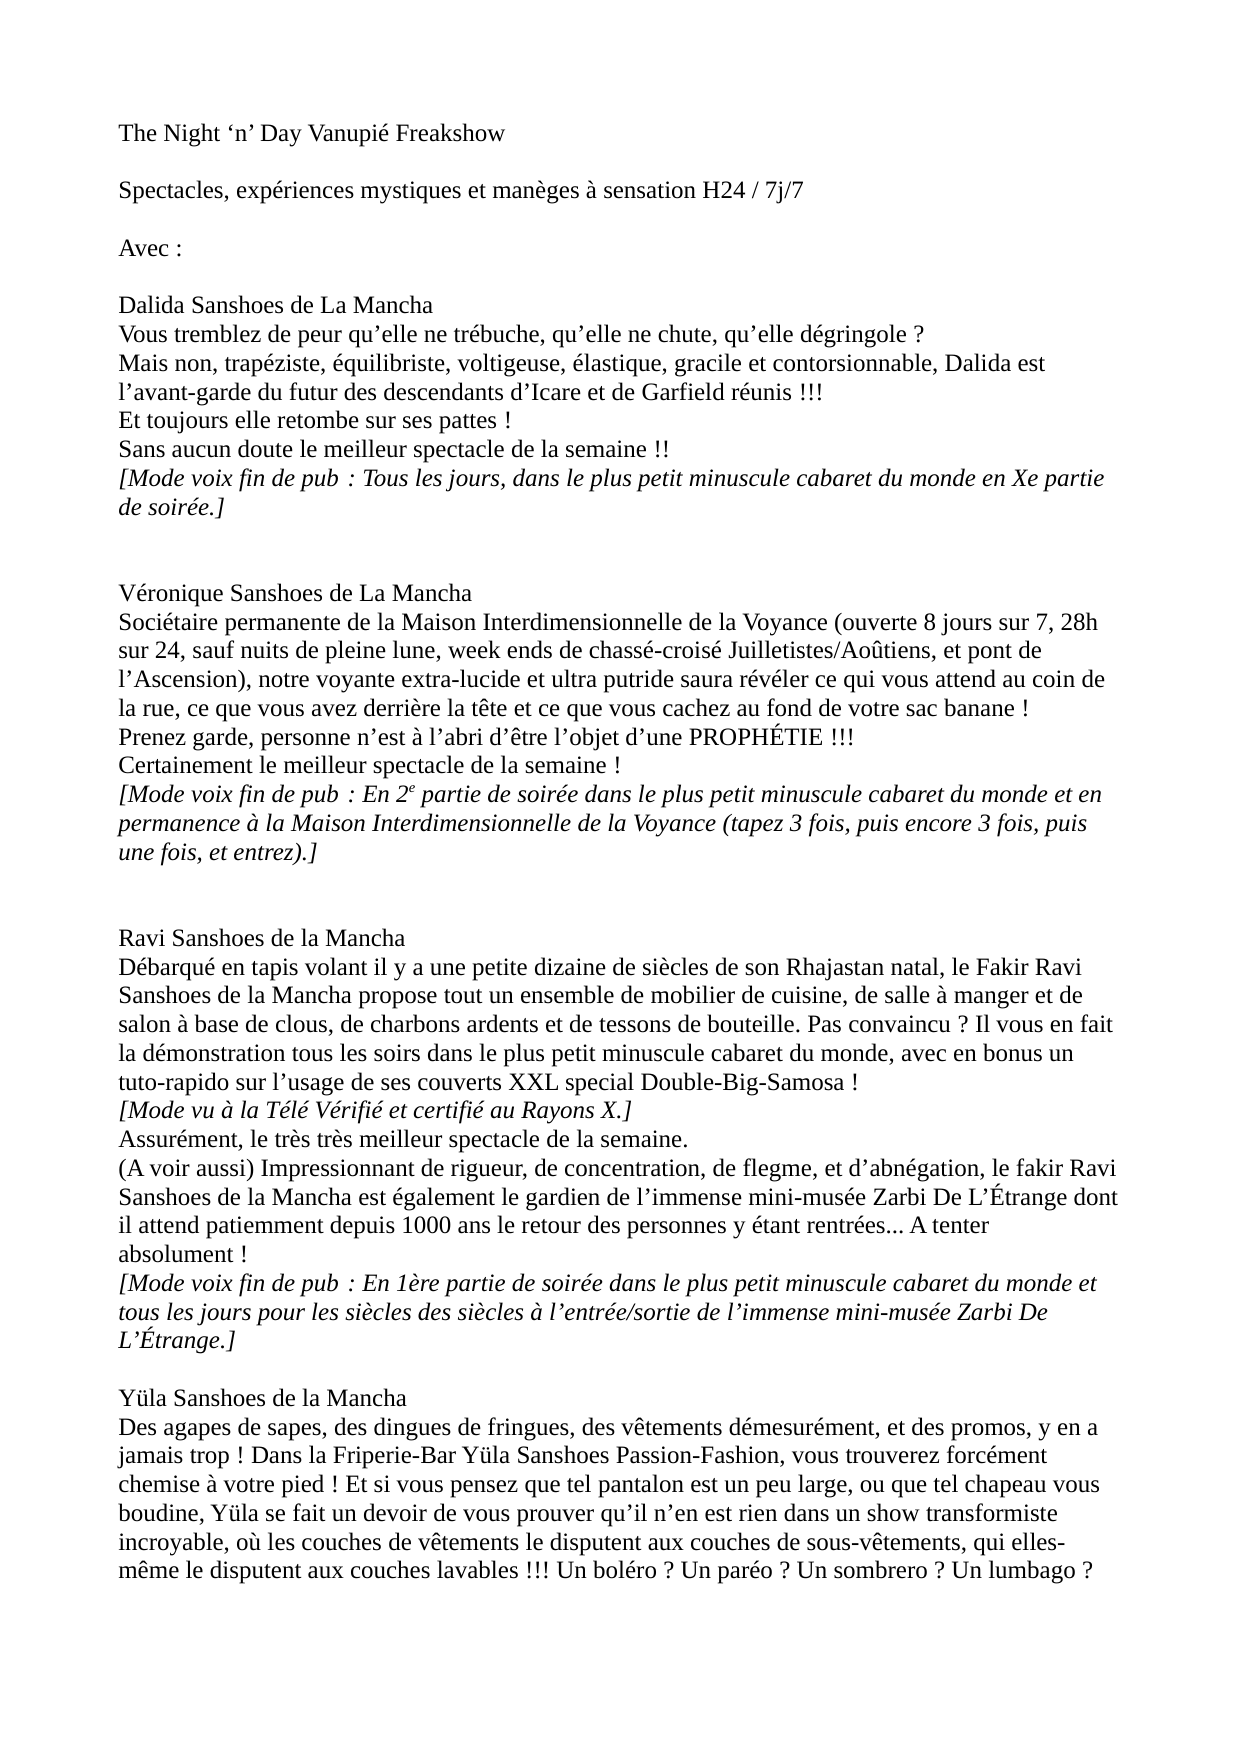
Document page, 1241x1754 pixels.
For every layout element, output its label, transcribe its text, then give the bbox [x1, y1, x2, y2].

text Des agapes de sapes, des dingues de fringues, des vêtements démesurément, et des promos, y en a jamais trop ! Dans la Friperie-Bar Yüla Sanshoes Passion-Fashion, vous trouverez forcément chemise à votre pied ! Et si vous pensez que tel pantalon est un peu large, ou que tel chapeau vous boudine, Yüla se fait un devoir de vous prouver qu’il n’en est rien dans un show transformiste incroyable, où les couches de vêtements le disputent aux couches de sous-vêtements, qui elles-même le disputent aux couches lavables !!! Un boléro ? Un paréo ? Un sombrero ? Un lumbago ? [118, 1412, 1122, 1584]
text The Night ‘n’ Day Vanupié Freakshow [118, 118, 1122, 147]
text (A voir aussi) Impressionnant de rigueur, de concentration, de flegme, et d’abnégation, le fakir Ravi Sanshoes de la Mancha est également le gardien de l’immense mini-musée Zarbi De L’Étrange dont il attend patiemment depuis 1000 ans le retour des personnes y étant rentrées... A tenter absolument ! [118, 1153, 1122, 1268]
text Véronique Sanshoes de La Mancha [118, 578, 1122, 607]
text Vous tremblez de peur qu’elle ne trébuche, qu’elle ne chute, qu’elle dégringole ? [118, 319, 1122, 348]
text Sans aucun doute le meilleur spectacle de la semaine !! [118, 434, 1122, 463]
text Mais non, trapéziste, équilibriste, voltigeuse, élastique, gracile et contorsionnable, Dalida est l’avant-garde du futur des descendants d’Icare et de Garfield réunis !!! [118, 348, 1122, 406]
text [Mode voix fin de pub : En 1ère partie de soirée dans le plus petit minuscule cabaret du monde et tous les jours pour les siècles des siècles à l’entrée/sortie de l’immense mini-musée Zarbi De L’Étrange.] [118, 1268, 1122, 1354]
text Et toujours elle retombe sur ses pattes ! [118, 406, 1122, 434]
text [Mode voix fin de pub : Tous les jours, dans le plus petit minuscule cabaret du monde en Xe partie de soirée.] [118, 463, 1122, 521]
text Assurément, le très très meilleur spectacle de la semaine. [118, 1124, 1122, 1153]
text Débarqué en tapis volant il y a une petite dizaine de siècles de son Rhajastan natal, le Fakir Ravi Sanshoes de la Mancha propose tout un ensemble de mobilier de cuisine, de salle à manger et de salon à base de clous, de charbons ardents et de tessons de bouteille. Pas convaincu ? Il vous en fait la démonstration tous les soirs dans le plus petit minuscule cabaret du monde, avec en bonus un tuto-rapido sur l’usage de ses couverts XXL special Double-Big-Samosa ! [118, 952, 1122, 1096]
text Certainement le meilleur spectacle de la semaine ! [118, 751, 1122, 779]
text Spectacles, expériences mystiques et manèges à sensation H24 / 7j/7 [118, 176, 1122, 204]
text [Mode vu à la Télé Vérifié et certifié au Rayons X.] [118, 1096, 1122, 1124]
text Yüla Sanshoes de la Mancha [118, 1383, 1122, 1412]
text Dalida Sanshoes de La Mancha [118, 291, 1122, 319]
text Ravi Sanshoes de la Mancha [118, 923, 1122, 952]
text Avec : [118, 233, 1122, 262]
text Sociétaire permanente de la Maison Interdimensionnelle de la Voyance (ouverte 8 jours sur 7, 28h sur 24, sauf nuits de pleine lune, week ends de chassé-croisé Juilletistes/Aoûtiens, et pont de l’Ascension), notre voyante extra-lucide et ultra putride saura révéler ce qui vous attend au coin de la rue, ce que vous avez derrière la tête et ce que vous cachez au fond de votre sac banane ! [118, 607, 1122, 722]
text Prenez garde, personne n’est à l’abri d’être l’objet d’une PROPHÉTIE !!! [118, 722, 1122, 751]
text [Mode voix fin de pub : En 2e partie de soirée dans le plus petit minuscule cabaret du monde et en permanence à la Maison Interdimensionnelle de la Voyance (tapez 3 fois, puis encore 3 fois, puis une fois, et entrez).] [118, 779, 1122, 866]
